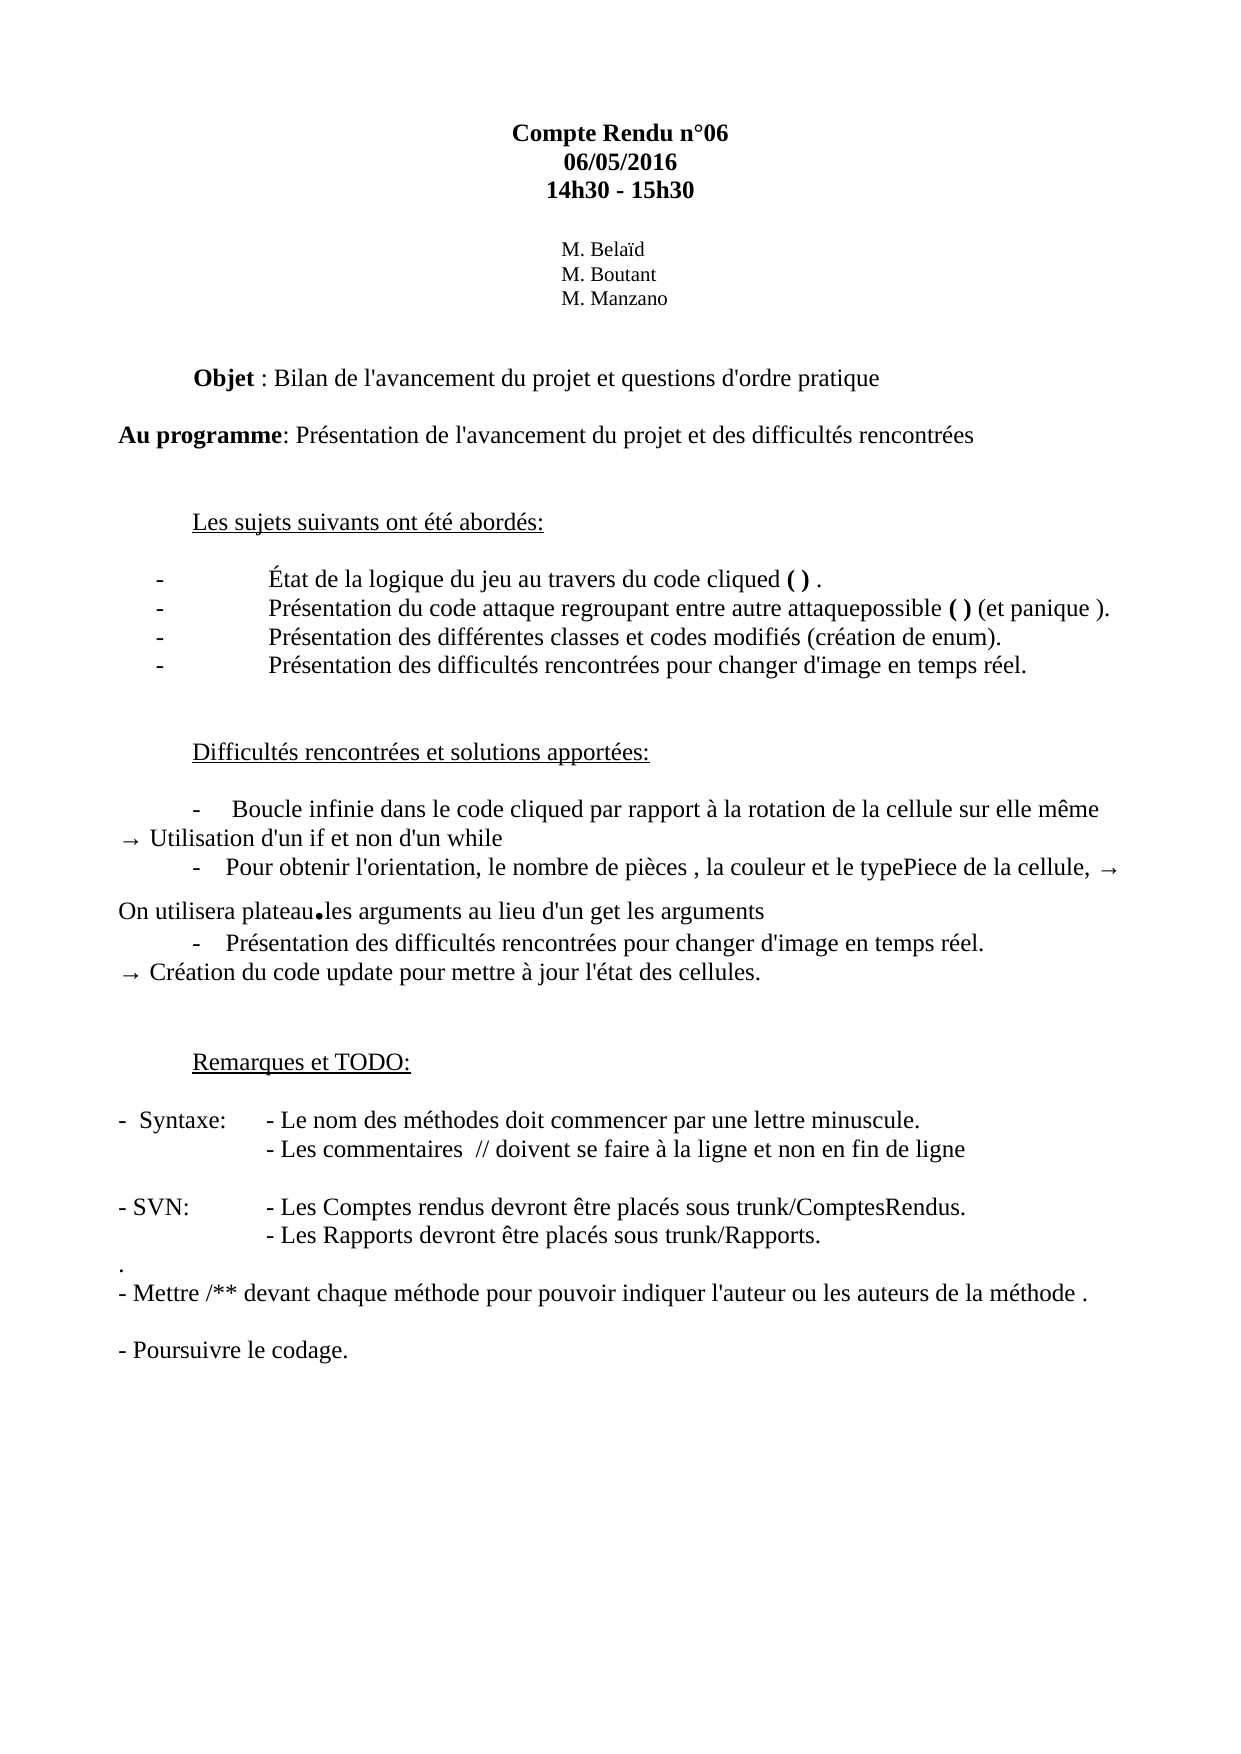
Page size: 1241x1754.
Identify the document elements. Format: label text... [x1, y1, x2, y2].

text Compte Rendu n°06 06/05/2016 [118, 118, 1122, 176]
text Au programme: Présentation de l'avancement du projet et des difficultés rencontrées [118, 420, 1122, 449]
text Objet : Bilan de l'avancement du projet et questions d'ordre pratique [118, 363, 1122, 392]
text - Présentation des difficultés rencontrées pour changer d'image en temps réel. [118, 928, 1122, 957]
text → Création du code update pour mettre à jour l'état des cellules. [118, 957, 1122, 986]
text Remarques et TODO: [118, 1043, 1122, 1077]
text . [118, 1249, 1122, 1278]
text - Boucle infinie dans le code cliqued par rapport à la rotation de la cellule sur elle même → Utilisation d'un if et non d'un while [118, 794, 1122, 852]
list Présentation du code attaque regroupant entre autre attaquepossible ( ) (et panique ). [156, 593, 1122, 622]
text M. Belaïd M. Boutant M. Manzano [118, 204, 1122, 339]
text - Pour obtenir l'orientation, le nombre de pièces , la couleur et le typePiece de la cellule, → On utilisera plateau.les arguments au lieu d'un get les arguments [118, 852, 1122, 928]
text - Syntaxe: - Le nom des méthodes doit commencer par une lettre minuscule. [118, 1106, 1122, 1134]
text Les sujets suivants ont été abordés: [118, 507, 1122, 535]
text - Mettre /** devant chaque méthode pour pouvoir indiquer l'auteur ou les auteurs de la méthode . [118, 1278, 1122, 1307]
list Présentation des différentes classes et codes modifiés (création de enum). [156, 622, 1122, 650]
list État de la logique du jeu au travers du code cliqued ( ) . [156, 564, 1122, 593]
list Présentation des difficultés rencontrées pour changer d'image en temps réel. [156, 650, 1122, 679]
text - Poursuivre le codage. [118, 1336, 1122, 1364]
text - Les commentaires // doivent se faire à la ligne et non en fin de ligne [118, 1134, 1122, 1163]
text - SVN: - Les Comptes rendus devront être placés sous trunk/ComptesRendus. [118, 1192, 1122, 1221]
text Difficultés rencontrées et solutions apportées: [118, 737, 1122, 765]
text 14h30 - 15h30 [118, 176, 1122, 204]
text - Les Rapports devront être placés sous trunk/Rapports. [118, 1221, 1122, 1249]
